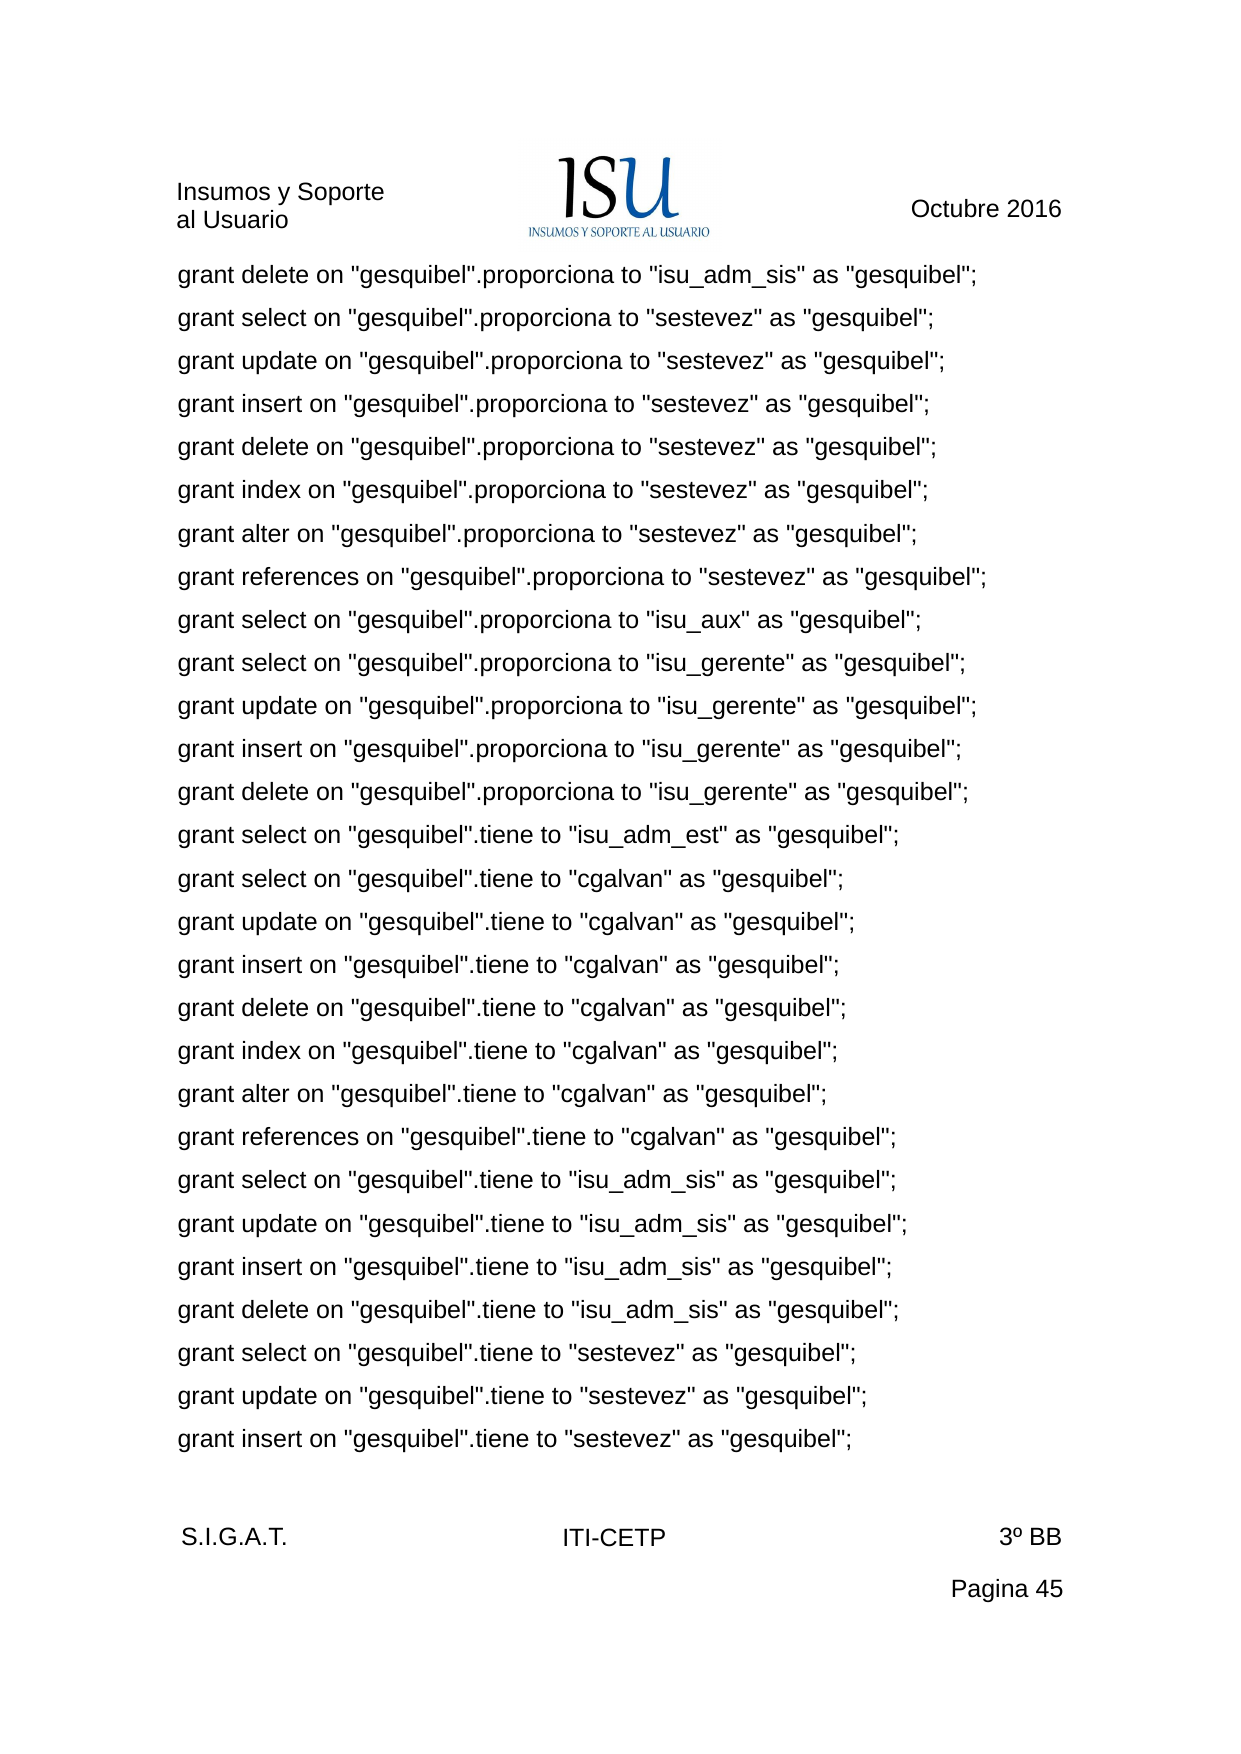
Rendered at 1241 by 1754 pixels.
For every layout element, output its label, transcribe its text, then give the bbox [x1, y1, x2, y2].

text grant insert on "gesquibel".tiene to "isu_adm_sis" as "gesquibel"; [177, 1252, 1063, 1280]
picture [517, 138, 723, 252]
text grant delete on "gesquibel".proporciona to "isu_adm_sis" as "gesquibel"; [177, 260, 1063, 288]
text grant select on "gesquibel".proporciona to "isu_aux" as "gesquibel"; [177, 605, 1063, 633]
text grant references on "gesquibel".proporciona to "sestevez" as "gesquibel"; [177, 562, 1063, 590]
text grant update on "gesquibel".tiene to "isu_adm_sis" as "gesquibel"; [177, 1208, 1063, 1237]
text grant select on "gesquibel".proporciona to "sestevez" as "gesquibel"; [177, 303, 1063, 332]
text grant delete on "gesquibel".proporciona to "sestevez" as "gesquibel"; [177, 432, 1063, 461]
text grant insert on "gesquibel".proporciona to "isu_gerente" as "gesquibel"; [177, 734, 1063, 763]
text grant select on "gesquibel".tiene to "isu_adm_est" as "gesquibel"; [177, 820, 1063, 849]
text grant update on "gesquibel".tiene to "cgalvan" as "gesquibel"; [177, 907, 1063, 935]
text grant insert on "gesquibel".tiene to "sestevez" as "gesquibel"; [177, 1424, 1063, 1453]
text grant delete on "gesquibel".tiene to "isu_adm_sis" as "gesquibel"; [177, 1295, 1063, 1323]
text grant update on "gesquibel".proporciona to "isu_gerente" as "gesquibel"; [177, 691, 1063, 720]
text grant insert on "gesquibel".tiene to "cgalvan" as "gesquibel"; [177, 950, 1063, 978]
text grant update on "gesquibel".proporciona to "sestevez" as "gesquibel"; [177, 346, 1063, 375]
text grant insert on "gesquibel".proporciona to "sestevez" as "gesquibel"; [177, 389, 1063, 418]
text grant update on "gesquibel".tiene to "sestevez" as "gesquibel"; [177, 1381, 1063, 1410]
text grant delete on "gesquibel".proporciona to "isu_gerente" as "gesquibel"; [177, 777, 1063, 806]
text grant index on "gesquibel".proporciona to "sestevez" as "gesquibel"; [177, 475, 1063, 504]
text grant delete on "gesquibel".tiene to "cgalvan" as "gesquibel"; [177, 993, 1063, 1022]
text grant select on "gesquibel".tiene to "sestevez" as "gesquibel"; [177, 1338, 1063, 1367]
text grant select on "gesquibel".tiene to "isu_adm_sis" as "gesquibel"; [177, 1165, 1063, 1194]
text grant alter on "gesquibel".tiene to "cgalvan" as "gesquibel"; [177, 1079, 1063, 1108]
text grant references on "gesquibel".tiene to "cgalvan" as "gesquibel"; [177, 1122, 1063, 1151]
text grant alter on "gesquibel".proporciona to "sestevez" as "gesquibel"; [177, 518, 1063, 547]
text grant index on "gesquibel".tiene to "cgalvan" as "gesquibel"; [177, 1036, 1063, 1065]
text grant select on "gesquibel".tiene to "cgalvan" as "gesquibel"; [177, 863, 1063, 892]
text grant select on "gesquibel".proporciona to "isu_gerente" as "gesquibel"; [177, 648, 1063, 677]
